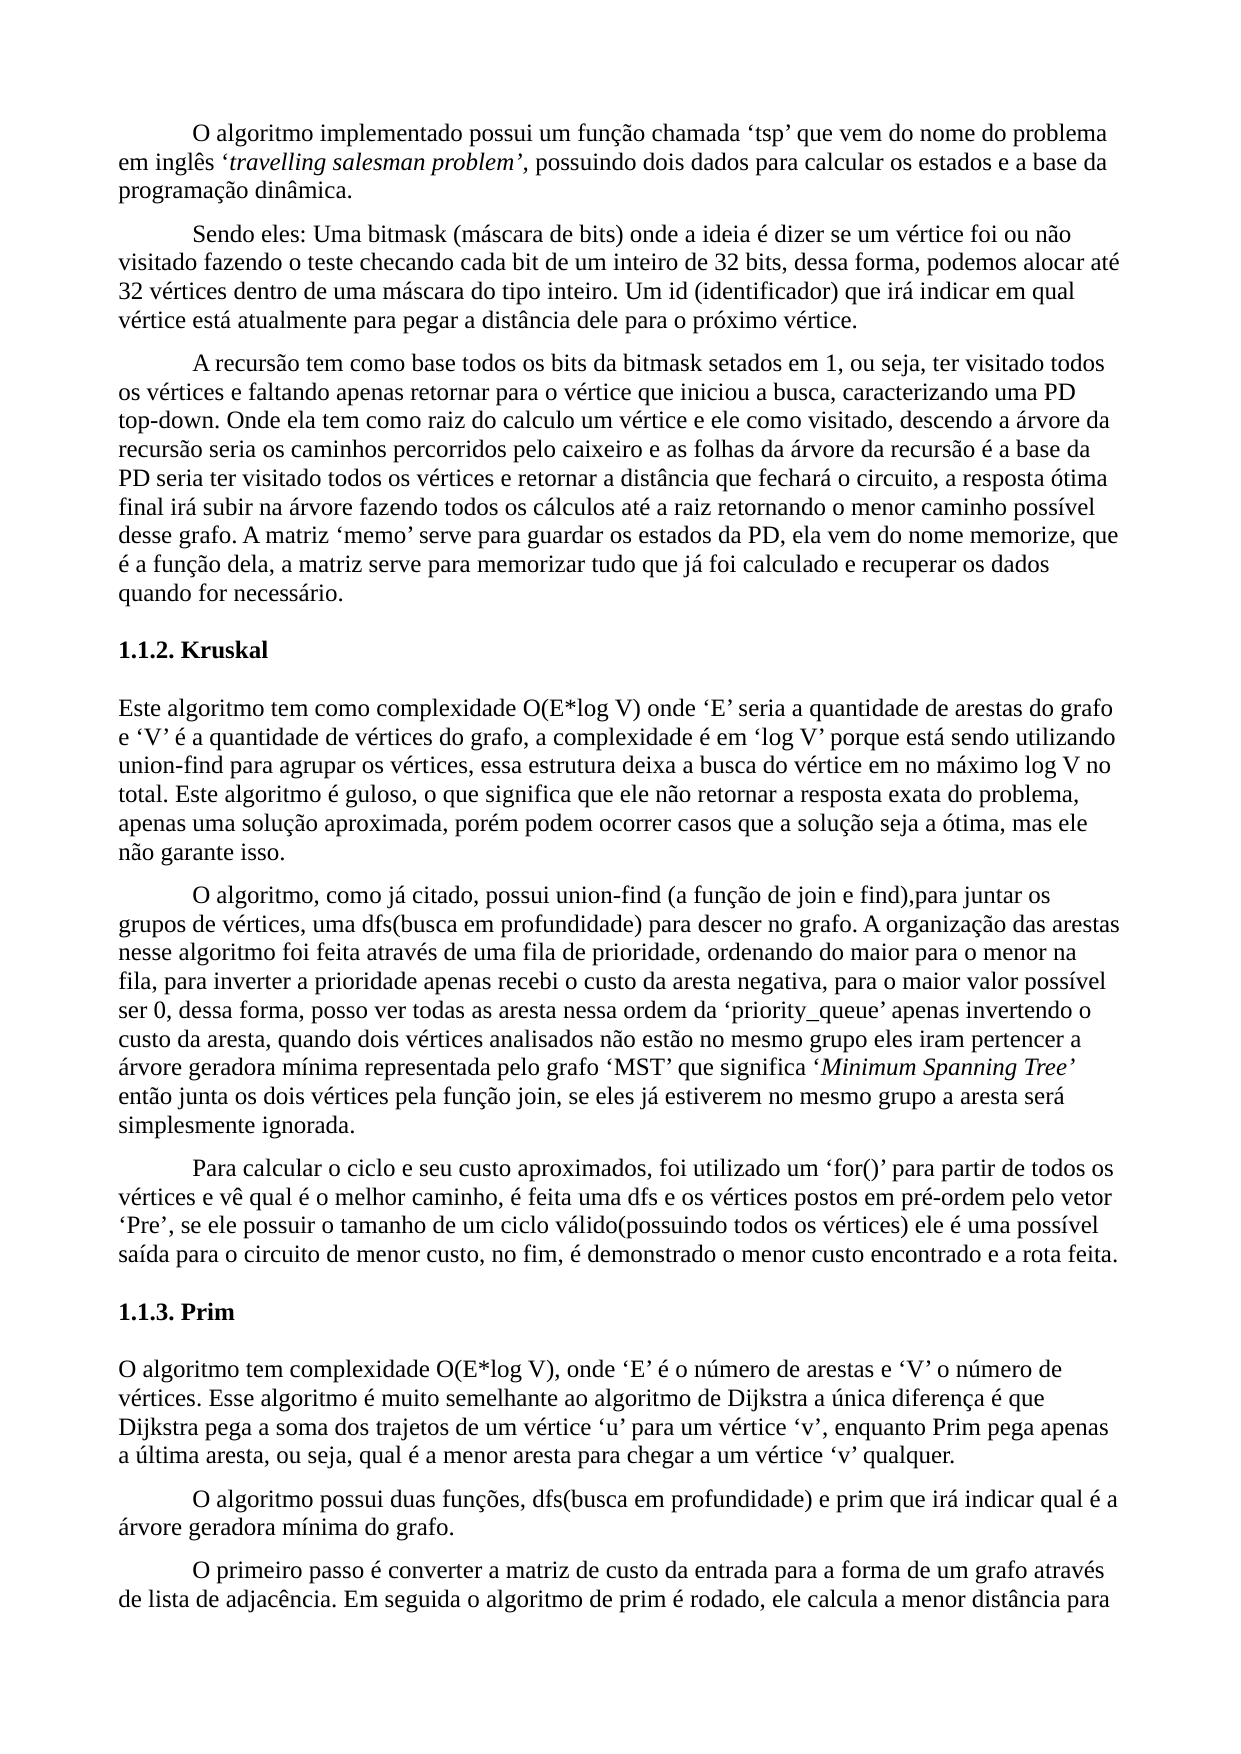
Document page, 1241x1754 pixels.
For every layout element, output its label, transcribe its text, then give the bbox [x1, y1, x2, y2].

text Sendo eles: Uma bitmask (máscara de bits) onde a ideia é dizer se um vértice foi ou não visitado fazendo o teste checando cada bit de um inteiro de 32 bits, dessa forma, podemos alocar até 32 vértices dentro de uma máscara do tipo inteiro. Um id (identificador) que irá indicar em qual vértice está atualmente para pegar a distância dele para o próximo vértice. [118, 219, 1122, 334]
text O algoritmo possui duas funções, dfs(busca em profundidade) e prim que irá indicar qual é a árvore geradora mínima do grafo. [118, 1484, 1122, 1541]
text O algoritmo, como já citado, possui union-find (a função de join e find),para juntar os grupos de vértices, uma dfs(busca em profundidade) para descer no grafo. A organização das arestas nesse algoritmo foi feita através de uma fila de prioridade, ordenando do maior para o menor na fila, para inverter a prioridade apenas recebi o custo da aresta negativa, para o maior valor possível ser 0, dessa forma, posso ver todas as aresta nessa ordem da ‘priority_queue’ apenas invertendo o custo da aresta, quando dois vértices analisados não estão no mesmo grupo eles iram pertencer a árvore geradora mínima representada pelo grafo ‘MST’ que significa ‘Minimum Spanning Tree’ então junta os dois vértices pela função join, se eles já estiverem no mesmo grupo a aresta será simplesmente ignorada. [118, 880, 1122, 1139]
text O primeiro passo é converter a matriz de custo da entrada para a forma de um grafo através de lista de adjacência. Em seguida o algoritmo de prim é rodado, ele calcula a menor distância para [118, 1556, 1122, 1613]
text Este algoritmo tem como complexidade O(E*log V) onde ‘E’ seria a quantidade de arestas do grafo e ‘V’ é a quantidade de vértices do grafo, a complexidade é em ‘log V’ porque está sendo utilizando union-find para agrupar os vértices, essa estrutura deixa a busca do vértice em no máximo log V no total. Este algoritmo é guloso, o que significa que ele não retornar a resposta exata do problema, apenas uma solução aproximada, porém podem ocorrer casos que a solução seja a ótima, mas ele não garante isso. [118, 693, 1122, 866]
text Para calcular o ciclo e seu custo aproximados, foi utilizado um ‘for()’ para partir de todos os vértices e vê qual é o melhor caminho, é feita uma dfs e os vértices postos em pré-ordem pelo vetor ‘Pre’, se ele possuir o tamanho de um ciclo válido(possuindo todos os vértices) ele é uma possível saída para o circuito de menor custo, no fim, é demonstrado o menor custo encontrado e a rota feita. [118, 1153, 1122, 1268]
text O algoritmo implementado possui um função chamada ‘tsp’ que vem do nome do problema em inglês ‘travelling salesman problem’, possuindo dois dados para calcular os estados e a base da programação dinâmica. [118, 118, 1122, 204]
text 1.1.2. Kruskal [118, 636, 1122, 664]
text O algoritmo tem complexidade O(E*log V), onde ‘E’ é o número de arestas e ‘V’ o número de vértices. Esse algoritmo é muito semelhante ao algoritmo de Dijkstra a única diferença é que Dijkstra pega a soma dos trajetos de um vértice ‘u’ para um vértice ‘v’, enquanto Prim pega apenas a última aresta, ou seja, qual é a menor aresta para chegar a um vértice ‘v’ qualquer. [118, 1354, 1122, 1469]
text 1.1.3. Prim [118, 1297, 1122, 1326]
text A recursão tem como base todos os bits da bitmask setados em 1, ou seja, ter visitado todos os vértices e faltando apenas retornar para o vértice que iniciou a busca, caracterizando uma PD top-down. Onde ela tem como raiz do calculo um vértice e ele como visitado, descendo a árvore da recursão seria os caminhos percorridos pelo caixeiro e as folhas da árvore da recursão é a base da PD seria ter visitado todos os vértices e retornar a distância que fechará o circuito, a resposta ótima final irá subir na árvore fazendo todos os cálculos até a raiz retornando o menor caminho possível desse grafo. A matriz ‘memo’ serve para guardar os estados da PD, ela vem do nome memorize, que é a função dela, a matriz serve para memorizar tudo que já foi calculado e recuperar os dados quando for necessário. [118, 348, 1122, 607]
